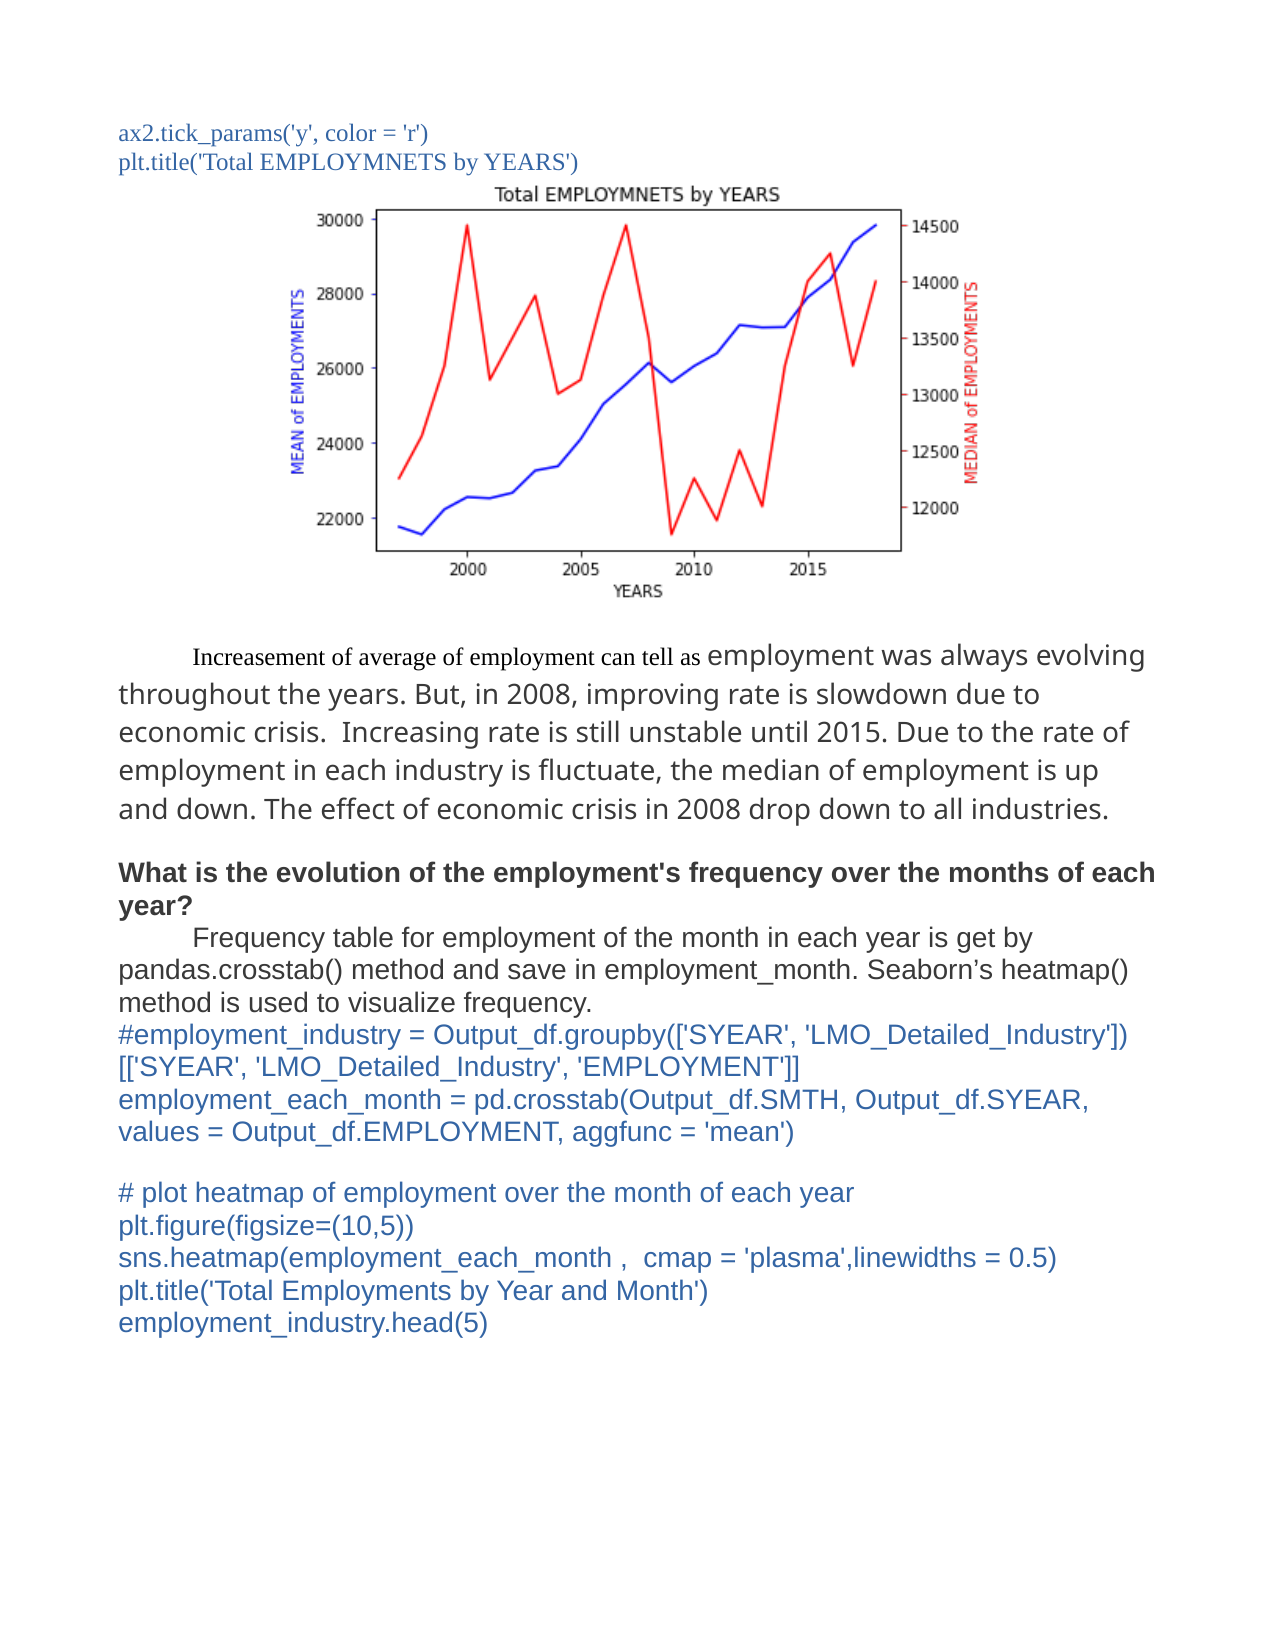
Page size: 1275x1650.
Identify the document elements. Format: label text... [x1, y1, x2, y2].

text Increasement of average of employment can tell as employment was always evolving throughout the years. But, in 2008, improving rate is slowdown due to economic crisis. Increasing rate is still unstable until 2015. Due to the rate of employment in each industry is fluctuate, the median of employment is up and down. The effect of economic crisis in 2008 drop down to all industries. [118, 636, 1157, 827]
text What is the evolution of the employment's frequency over the months of each year? [118, 856, 1157, 921]
text plt.figure(figsize=(10,5)) [118, 1209, 1157, 1241]
text plt.title('Total EMPLOYMNETS by YEARS') [118, 147, 1157, 176]
text ax2.tick_params('y', color = 'r') [118, 118, 1157, 147]
text sns.heatmap(employment_each_month , cmap = 'plasma',linewidths = 0.5) [118, 1241, 1157, 1273]
text employment_each_month = pd.crosstab(Output_df.SMTH, Output_df.SYEAR, values = Output_df.EMPLOYMENT, aggfunc = 'mean') [118, 1083, 1157, 1148]
text plt.title('Total Employments by Year and Month') [118, 1273, 1157, 1306]
text Frequency table for employment of the month in each year is get by pandas.crosstab() method and save in employment_month. Seaborn’s heatmap() method is used to visualize frequency. [118, 921, 1157, 1018]
text # plot heatmap of employment over the month of each year [118, 1176, 1157, 1209]
text employment_industry.head(5) [118, 1306, 1157, 1338]
picture [282, 175, 993, 610]
text #employment_industry = Output_df.groupby(['SYEAR', 'LMO_Detailed_Industry'])[['SYEAR', 'LMO_Detailed_Industry', 'EMPLOYMENT']] [118, 1018, 1157, 1083]
